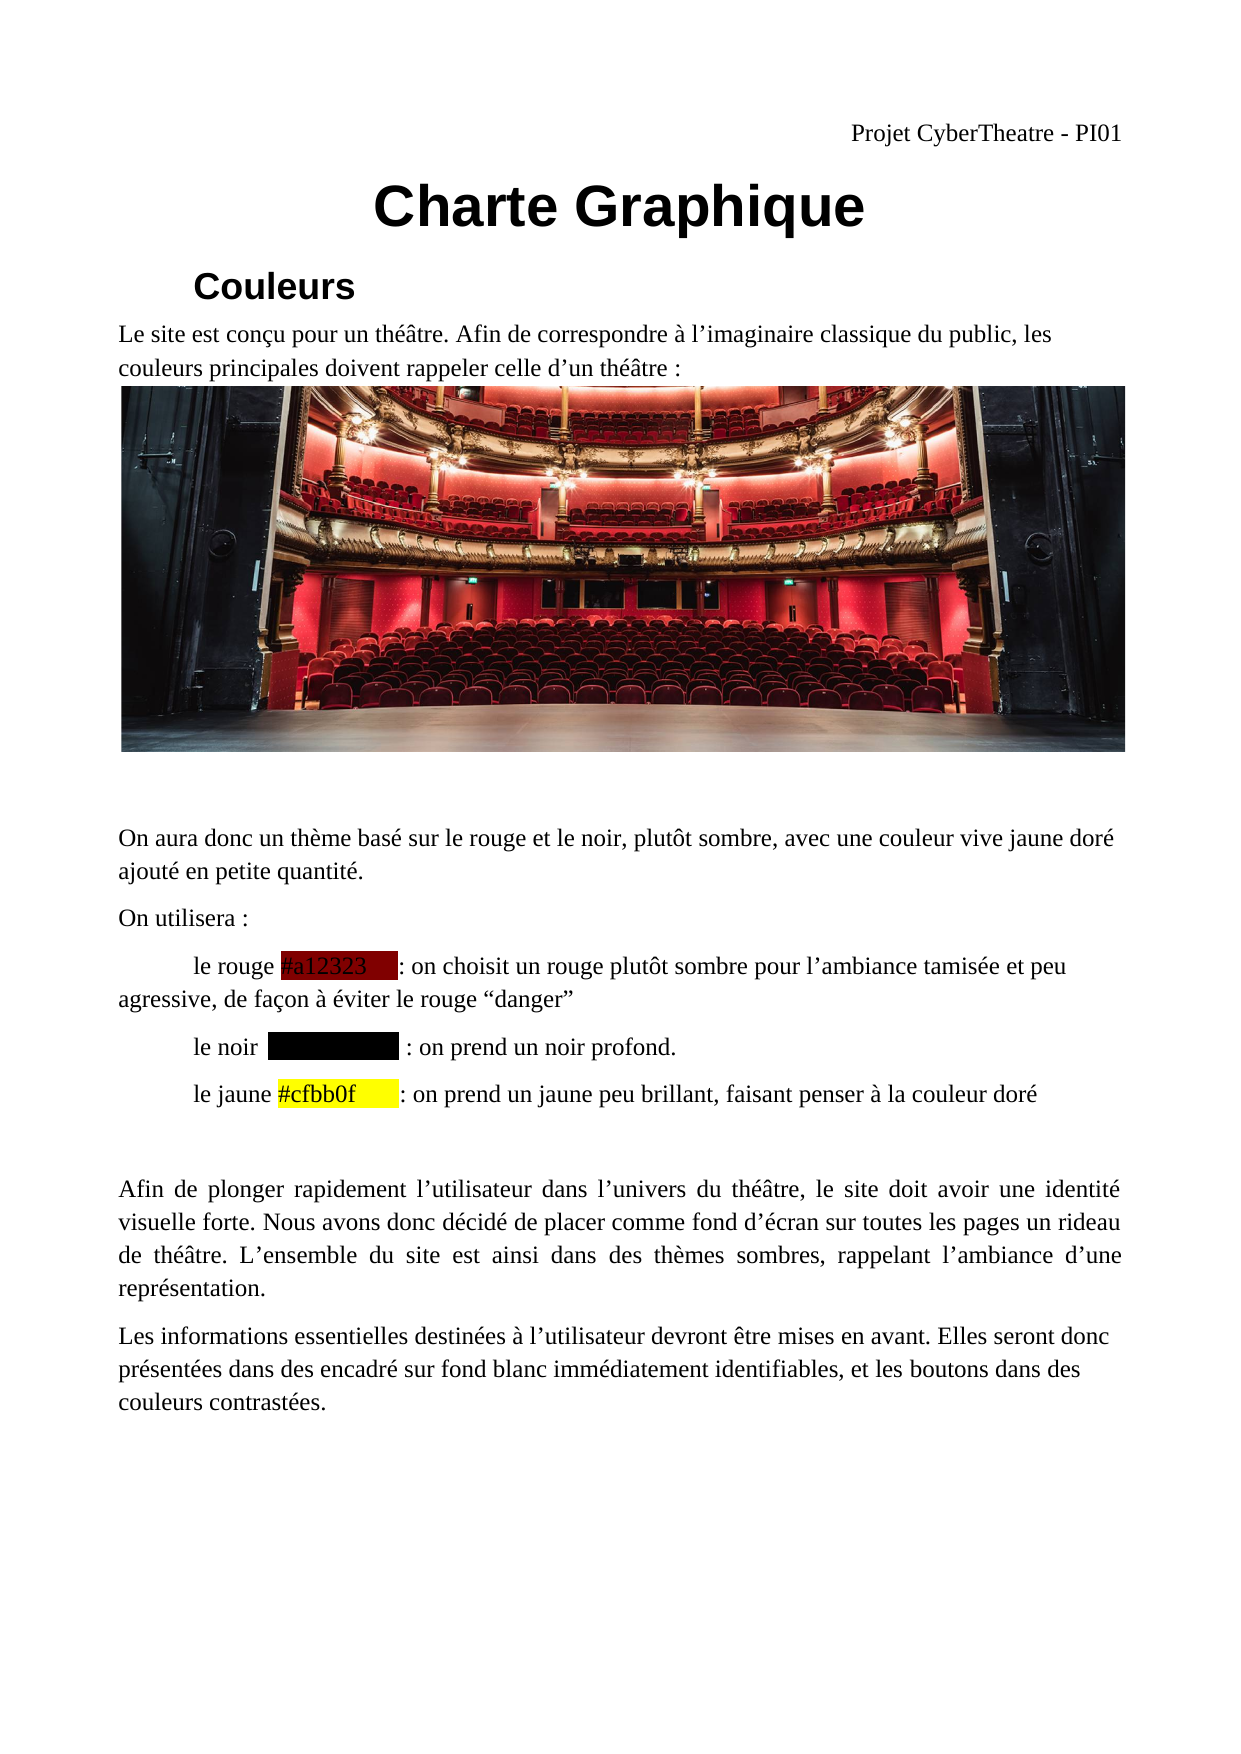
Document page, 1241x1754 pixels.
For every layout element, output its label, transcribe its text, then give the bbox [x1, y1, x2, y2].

text On utilisera : [118, 903, 1122, 932]
text le noir #000000 : on prend un noir profond. [118, 1032, 1122, 1060]
subtitle Couleurs [118, 264, 1122, 307]
title Charte Graphique [118, 172, 1122, 239]
text Le site est conçu pour un théâtre. Afin de correspondre à l’imaginaire classique du public, les couleurs principales doivent rappeler celle d’un théâtre : [118, 319, 1122, 381]
picture [121, 386, 1126, 752]
text Projet CyberTheatre - PI01 [118, 118, 1122, 147]
text le rouge #a12323 : on choisit un rouge plutôt sombre pour l’ambiance tamisée et peu agressive, de façon à éviter le rouge “danger” [118, 951, 1122, 1013]
text On aura donc un thème basé sur le rouge et le noir, plutôt sombre, avec une couleur vive jaune doré ajouté en petite quantité. [118, 823, 1122, 884]
text Les informations essentielles destinées à l’utilisateur devront être mises en avant. Elles seront donc présentées dans des encadré sur fond blanc immédiatement identifiables, et les boutons dans des couleurs contrastées. [118, 1321, 1122, 1416]
text Afin de plonger rapidement l’utilisateur dans l’univers du théâtre, le site doit avoir une identité visuelle forte. Nous avons donc décidé de placer comme fond d’écran sur toutes les pages un rideau de théâtre. L’ensemble du site est ainsi dans des thèmes sombres, rappelant l’ambiance d’une représentation. [118, 1174, 1122, 1302]
text le jaune #cfbb0f : on prend un jaune peu brillant, faisant penser à la couleur doré [118, 1079, 1122, 1108]
